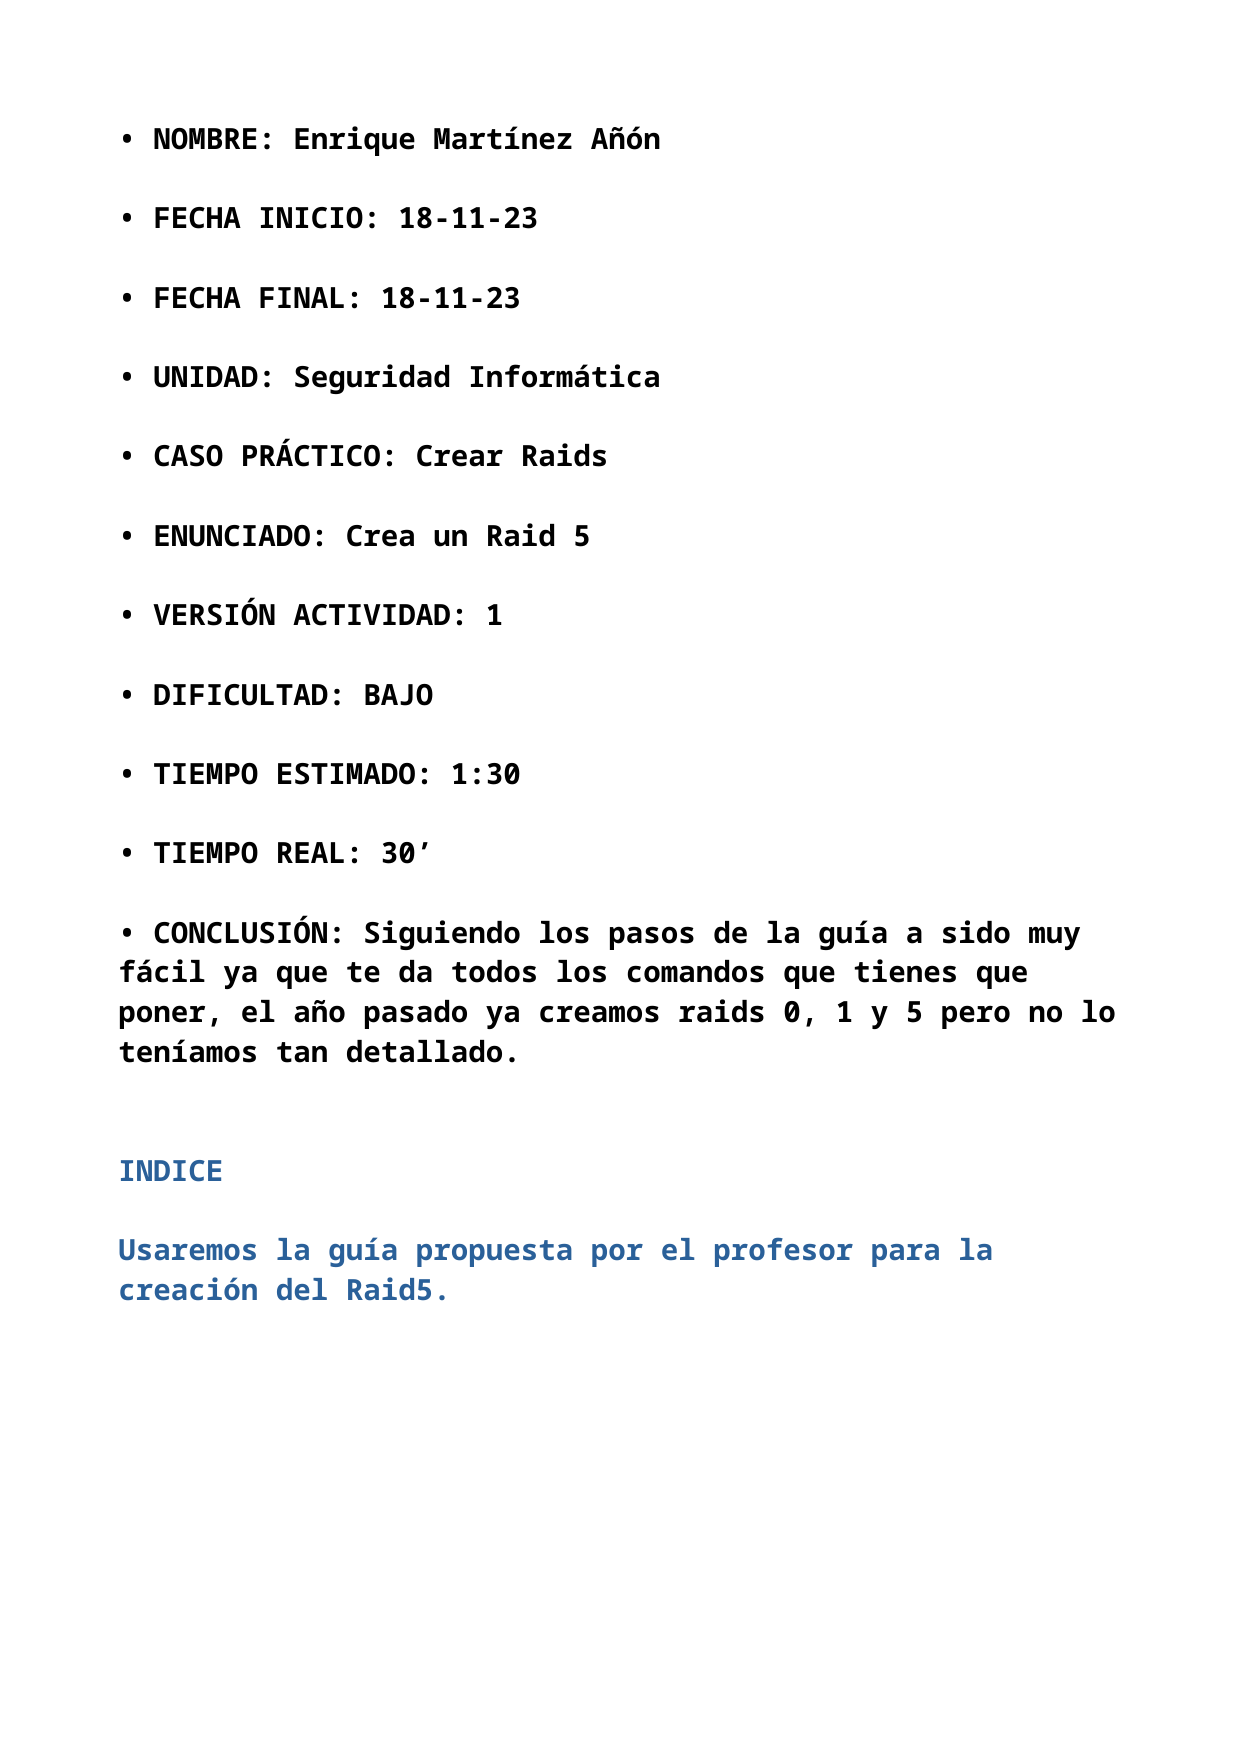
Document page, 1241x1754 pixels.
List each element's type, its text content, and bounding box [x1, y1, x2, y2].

text • FECHA INICIO: 18-11-23 [118, 197, 1122, 237]
text • FECHA FINAL: 18-11-23 [118, 277, 1122, 317]
text • TIEMPO REAL: 30’ [118, 832, 1122, 872]
text • ENUNCIADO: Crea un Raid 5 [118, 515, 1122, 555]
text • UNIDAD: Seguridad Informática [118, 356, 1122, 396]
text • DIFICULTAD: BAJO [118, 674, 1122, 713]
text • TIEMPO ESTIMADO: 1:30 [118, 753, 1122, 793]
text INDICE [118, 1150, 1122, 1190]
text • CASO PRÁCTICO: Crear Raids [118, 436, 1122, 475]
text • CONCLUSIÓN: Siguiendo los pasos de la guía a sido muy fácil ya que te da todos los comandos que tienes que poner, el año pasado ya creamos raids 0, 1 y 5 pero no lo teníamos tan detallado. [118, 912, 1122, 1071]
text Usaremos la guía propuesta por el profesor para la creación del Raid5. [118, 1229, 1122, 1309]
text • NOMBRE: Enrique Martínez Añón [118, 118, 1122, 158]
text • VERSIÓN ACTIVIDAD: 1 [118, 594, 1122, 634]
